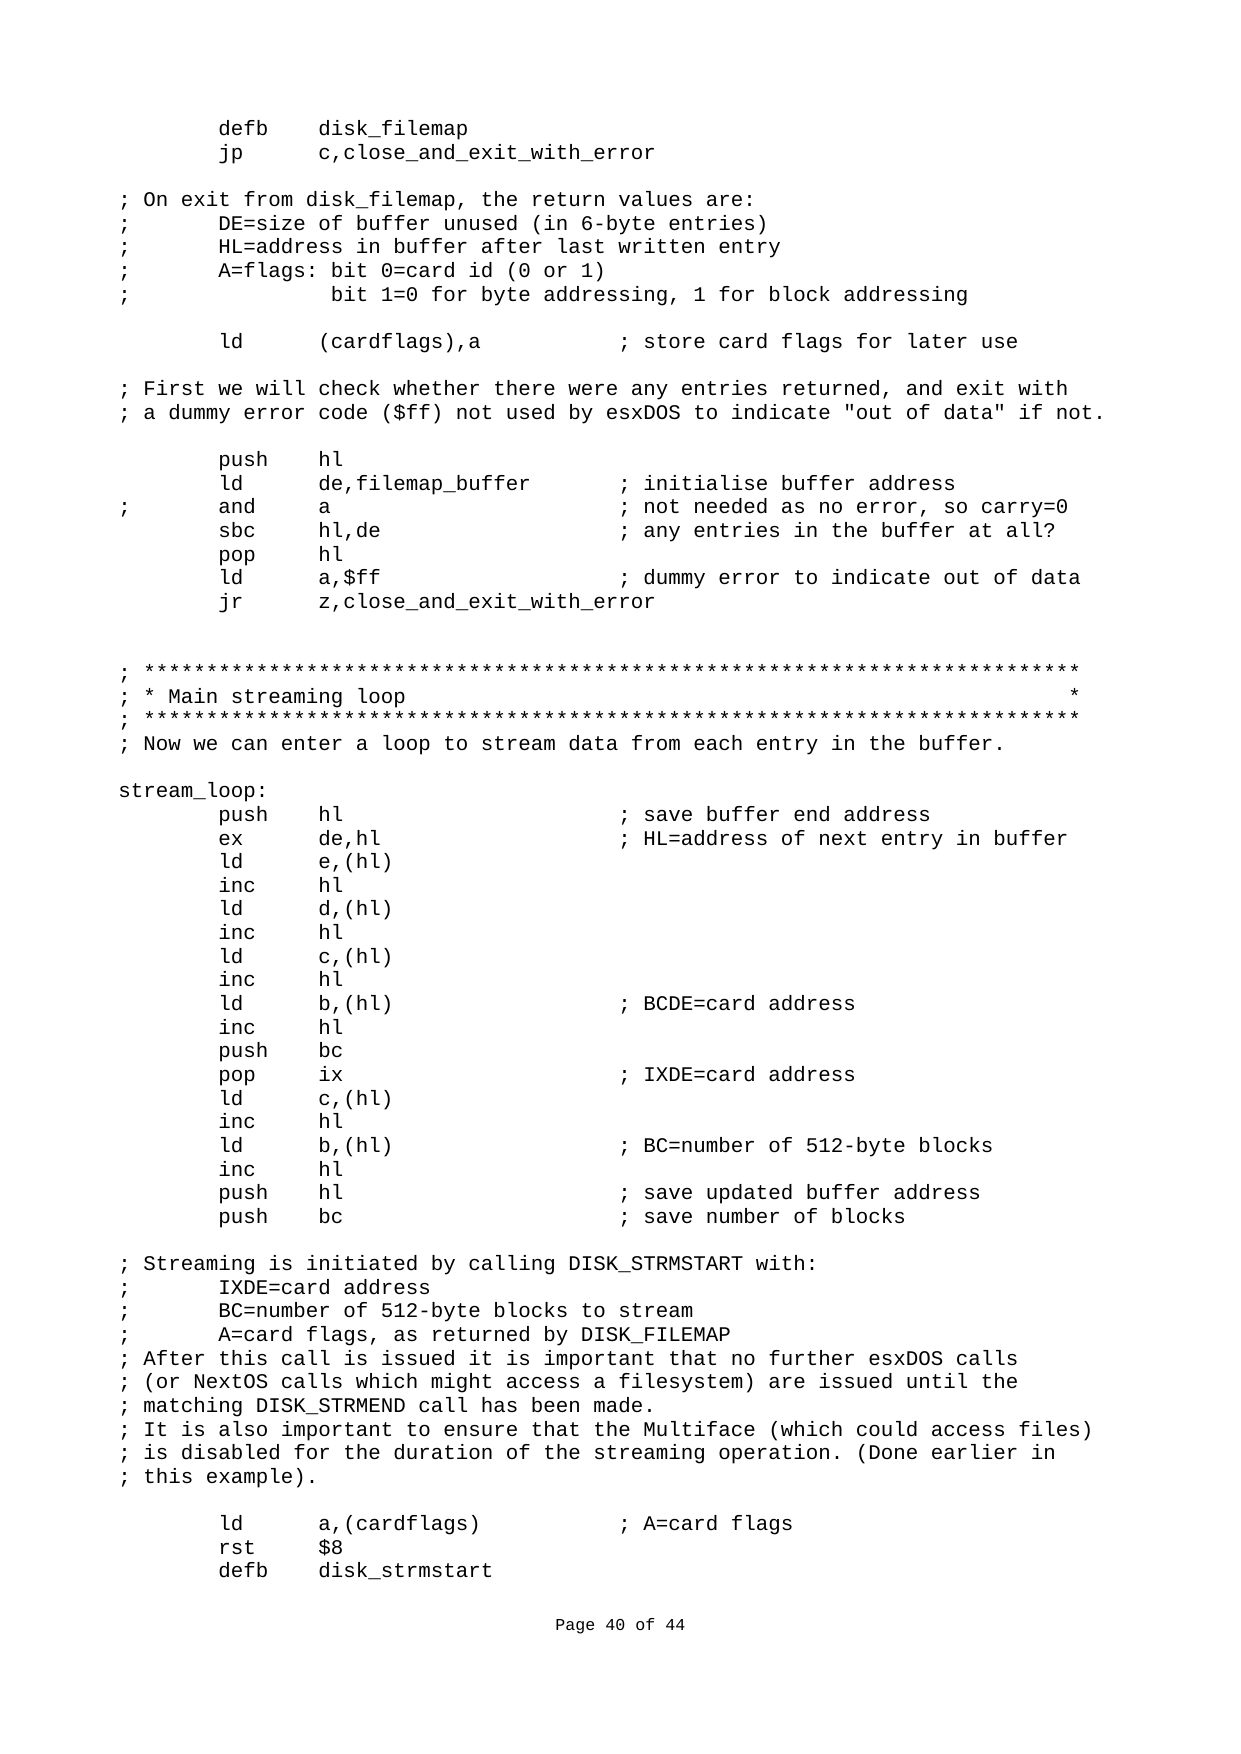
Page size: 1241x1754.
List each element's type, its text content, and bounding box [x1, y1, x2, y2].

text inc hl [118, 1017, 1122, 1040]
text ; (or NextOS calls which might access a filesystem) are issued until the [118, 1371, 1122, 1395]
text ld d,(hl) [118, 898, 1122, 922]
text pop ix ; IXDE=card address [118, 1064, 1122, 1088]
text ; this example). [118, 1466, 1122, 1489]
text ld a,$ff ; dummy error to indicate out of data [118, 567, 1122, 591]
text ld a,(cardflags) ; A=card flags [118, 1513, 1122, 1537]
text push hl ; save buffer end address [118, 804, 1122, 827]
text ; IXDE=card address [118, 1277, 1122, 1300]
text ; HL=address in buffer after last written entry [118, 236, 1122, 260]
text ; A=card flags, as returned by DISK_FILEMAP [118, 1324, 1122, 1348]
text ; A=flags: bit 0=card id (0 or 1) [118, 260, 1122, 284]
text ; a dummy error code ($ff) not used by esxDOS to indicate "out of data" if not. [118, 402, 1122, 426]
text ; Now we can enter a loop to stream data from each entry in the buffer. [118, 733, 1122, 757]
text jr z,close_and_exit_with_error [118, 591, 1122, 615]
text ld de,filemap_buffer ; initialise buffer address [118, 473, 1122, 496]
text push hl [118, 449, 1122, 473]
text ld b,(hl) ; BCDE=card address [118, 993, 1122, 1017]
text ; After this call is issued it is important that no further esxDOS calls [118, 1348, 1122, 1371]
text ; Streaming is initiated by calling DISK_STRMSTART with: [118, 1253, 1122, 1277]
text push bc ; save number of blocks [118, 1206, 1122, 1229]
text ; *************************************************************************** [118, 709, 1122, 733]
text ; BC=number of 512-byte blocks to stream [118, 1300, 1122, 1324]
text ld c,(hl) [118, 1088, 1122, 1111]
text ; * Main streaming loop * [118, 686, 1122, 709]
text ld e,(hl) [118, 851, 1122, 875]
text ex de,hl ; HL=address of next entry in buffer [118, 827, 1122, 851]
text defb disk_filemap [118, 118, 1122, 142]
text inc hl [118, 875, 1122, 898]
text ; *************************************************************************** [118, 662, 1122, 686]
text inc hl [118, 969, 1122, 993]
text inc hl [118, 1158, 1122, 1182]
text ; bit 1=0 for byte addressing, 1 for block addressing [118, 284, 1122, 307]
text ld (cardflags),a ; store card flags for later use [118, 331, 1122, 354]
text ; On exit from disk_filemap, the return values are: [118, 189, 1122, 213]
text ; is disabled for the duration of the streaming operation. (Done earlier in [118, 1442, 1122, 1466]
text inc hl [118, 922, 1122, 946]
text ld b,(hl) ; BC=number of 512-byte blocks [118, 1135, 1122, 1158]
text ; First we will check whether there were any entries returned, and exit with [118, 378, 1122, 402]
text push bc [118, 1040, 1122, 1064]
text ; It is also important to ensure that the Multiface (which could access files) [118, 1419, 1122, 1442]
text jp c,close_and_exit_with_error [118, 142, 1122, 165]
text ; matching DISK_STRMEND call has been made. [118, 1395, 1122, 1419]
text rst $8 [118, 1537, 1122, 1561]
text sbc hl,de ; any entries in the buffer at all? [118, 520, 1122, 544]
text ld c,(hl) [118, 946, 1122, 969]
text inc hl [118, 1111, 1122, 1135]
text defb disk_strmstart [118, 1561, 1122, 1584]
text ; and a ; not needed as no error, so carry=0 [118, 496, 1122, 520]
text push hl ; save updated buffer address [118, 1182, 1122, 1206]
text stream_loop: [118, 780, 1122, 804]
text pop hl [118, 544, 1122, 567]
text ; DE=size of buffer unused (in 6-byte entries) [118, 213, 1122, 236]
